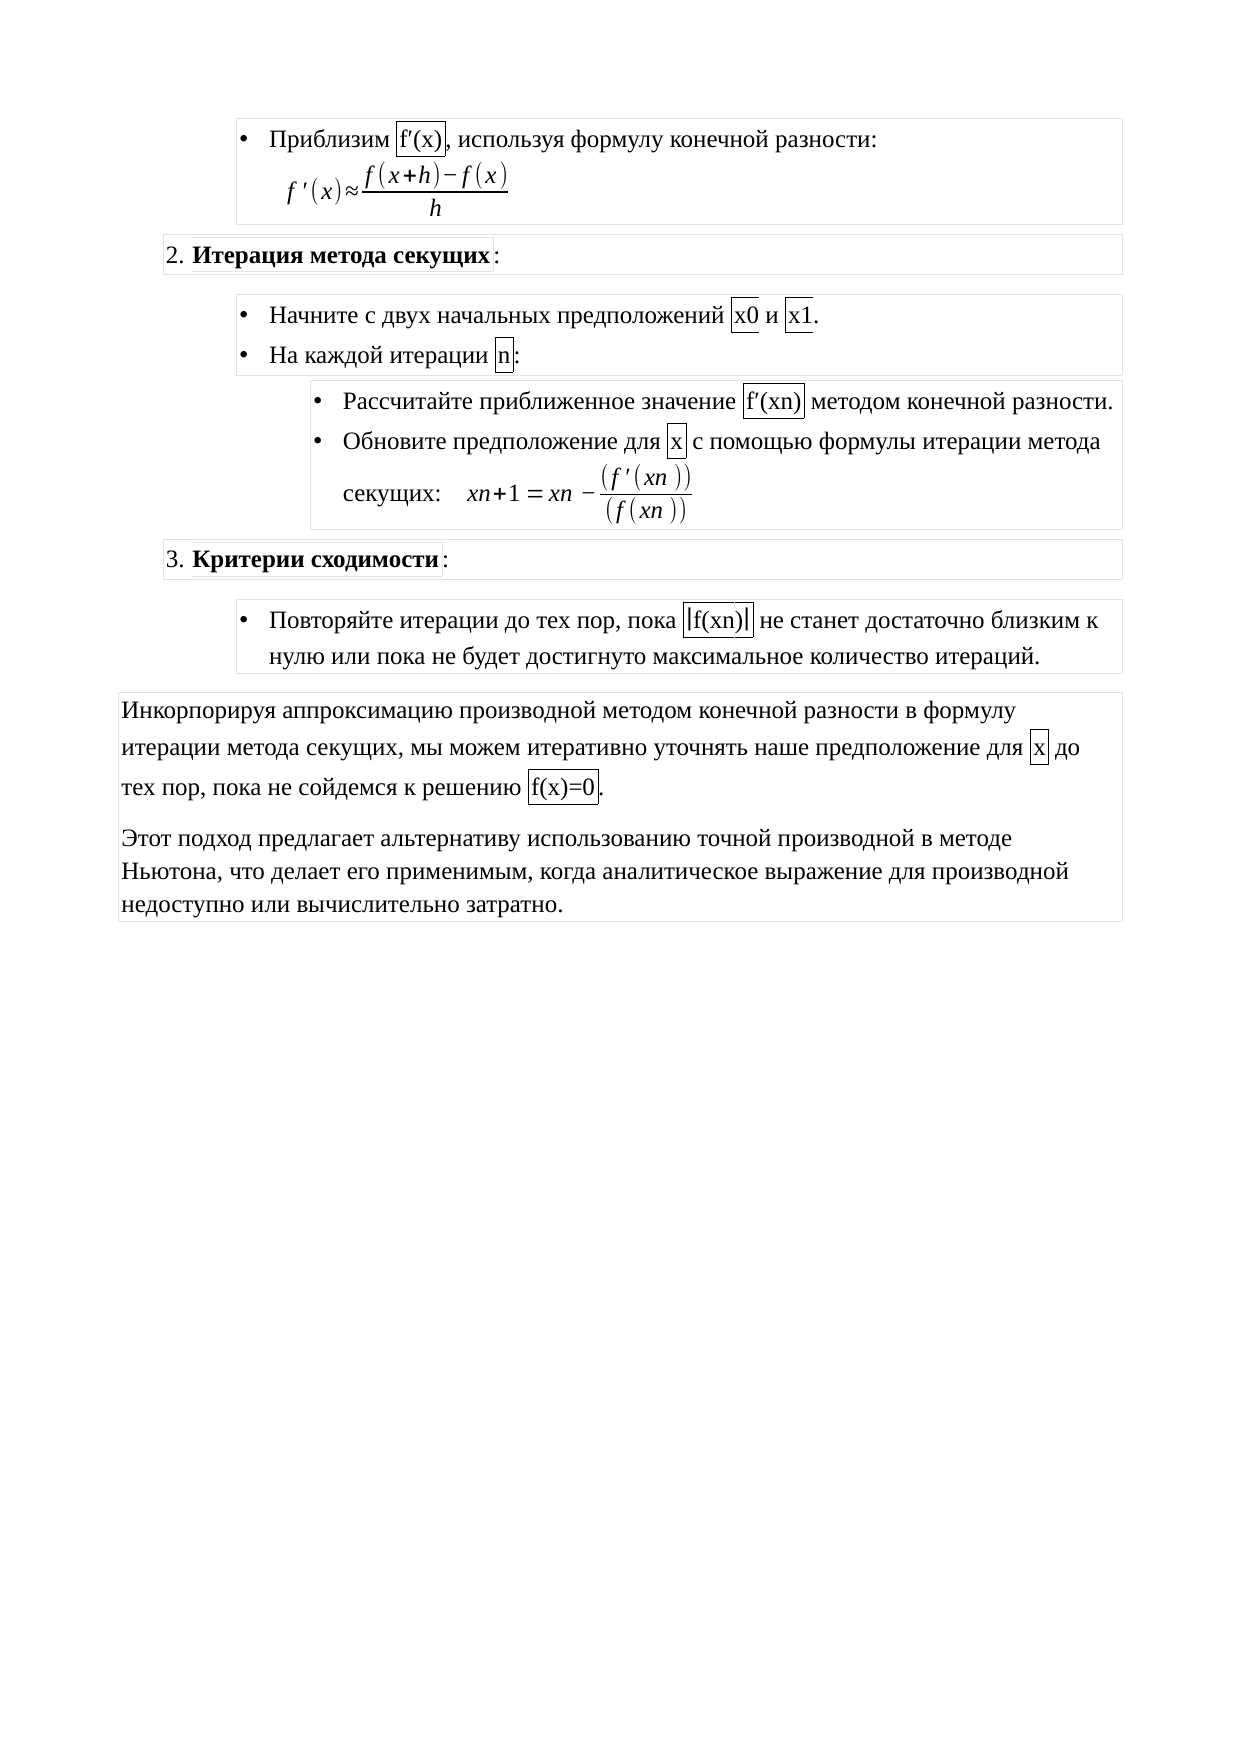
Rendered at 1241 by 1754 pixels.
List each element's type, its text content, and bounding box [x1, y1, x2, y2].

list Приблизим f′(x), используя формулу конечной разности: ​ [237, 119, 1122, 224]
list На каждой итерации n: [237, 334, 1122, 375]
text Этот подход предлагает альтернативу использованию точной производной в методе Ньютона, что делает его применимым, когда аналитическое выражение для производной недоступно или вычислительно затратно. [119, 820, 1122, 921]
list Начните с двух начальных предположений x0​ и x1​. [237, 295, 1122, 332]
list Повторяйте итерации до тех пор, пока ∣f(xn​)∣ не станет достаточно близким к нулю или пока не будет достигнуто максимальное количество итераций. [237, 600, 1122, 673]
list Обновите предположение для x с помощью формулы итерации метода секущих: ​ [311, 420, 1122, 529]
list Критерии сходимости: [164, 540, 1122, 579]
list Рассчитайте приближенное значение f′(xn​) методом конечной разности. [311, 381, 1122, 418]
text Инкорпорируя аппроксимацию производной методом конечной разности в формулу итерации метода секущих, мы можем итеративно уточнять наше предположение для x до тех пор, пока не сойдемся к решению f(x)=0. [119, 693, 1122, 804]
list Итерация метода секущих: [164, 235, 1122, 274]
